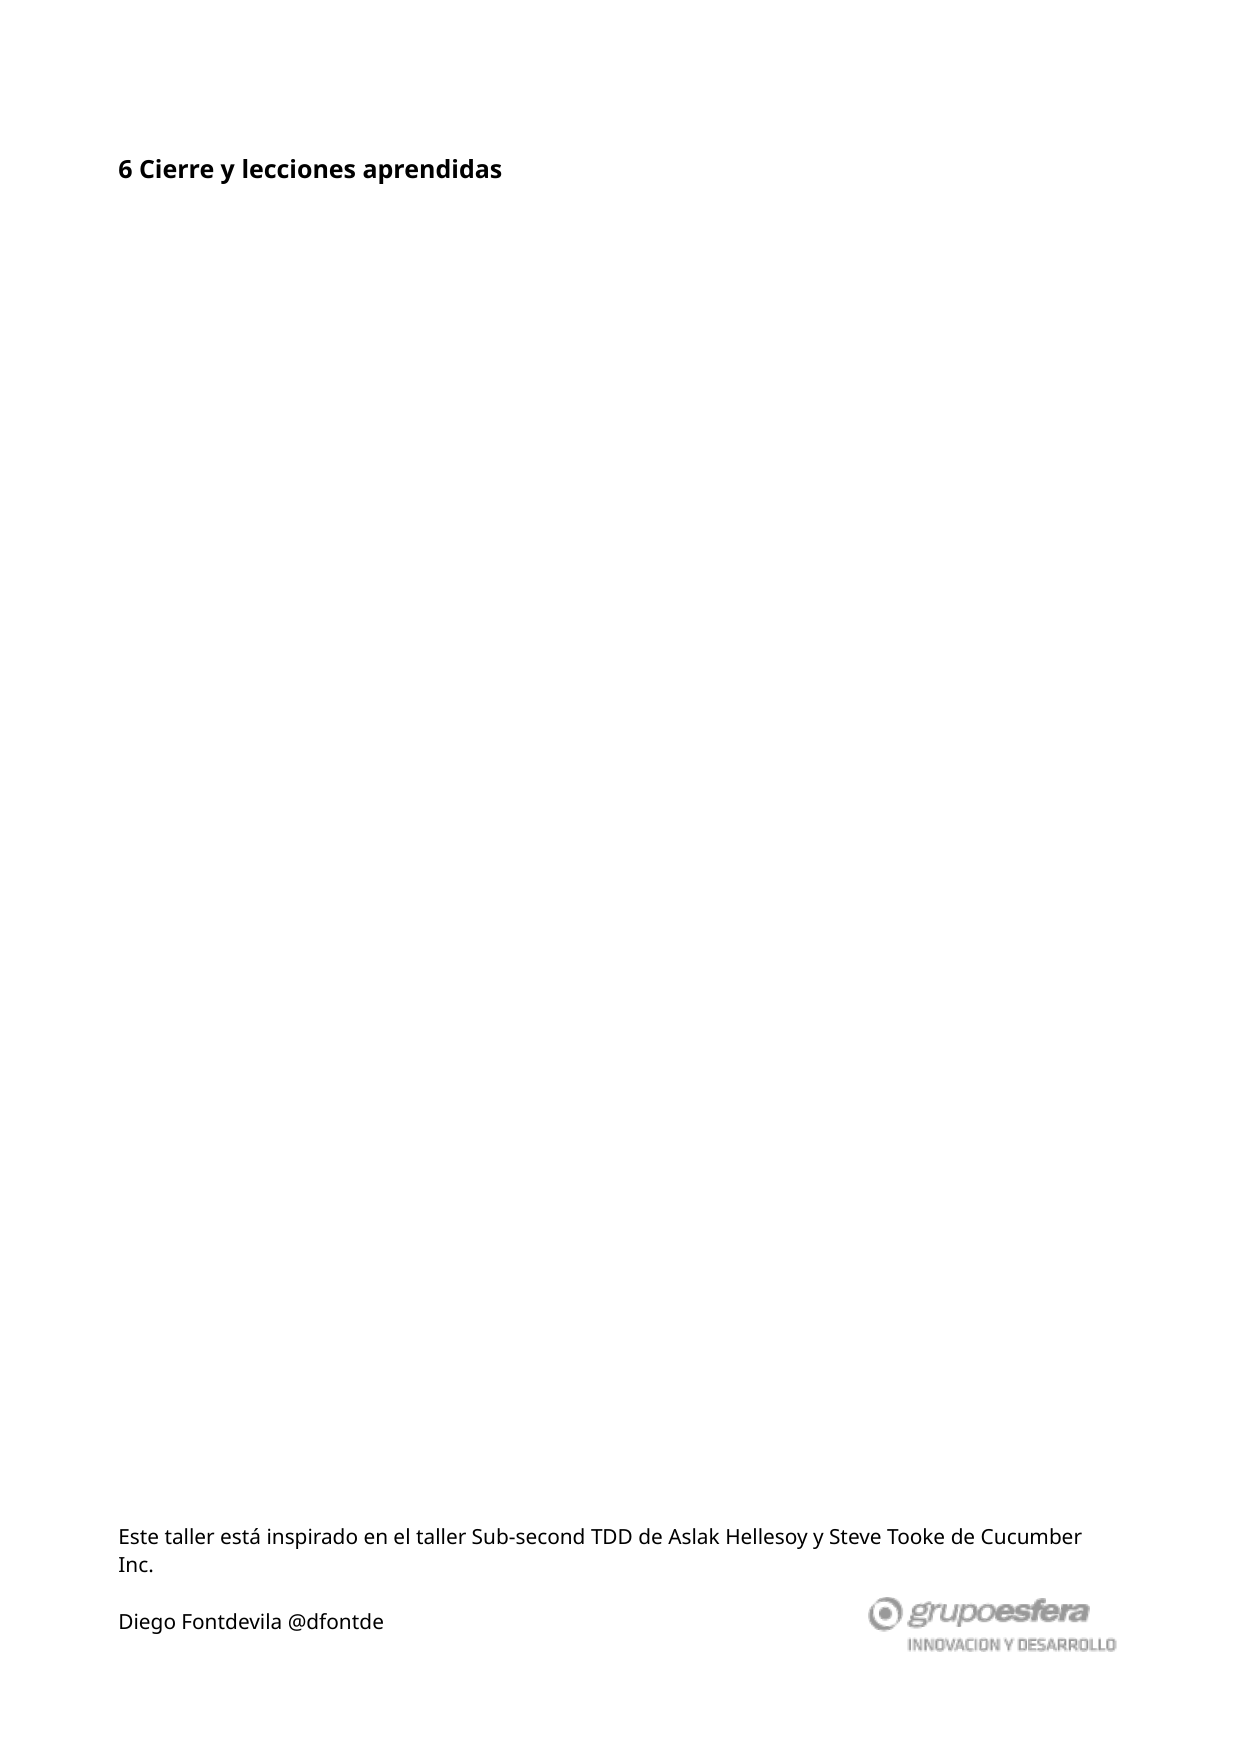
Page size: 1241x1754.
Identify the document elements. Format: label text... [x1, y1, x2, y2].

picture [867, 1597, 1118, 1652]
text 6 Cierre y lecciones aprendidas [118, 152, 1122, 186]
